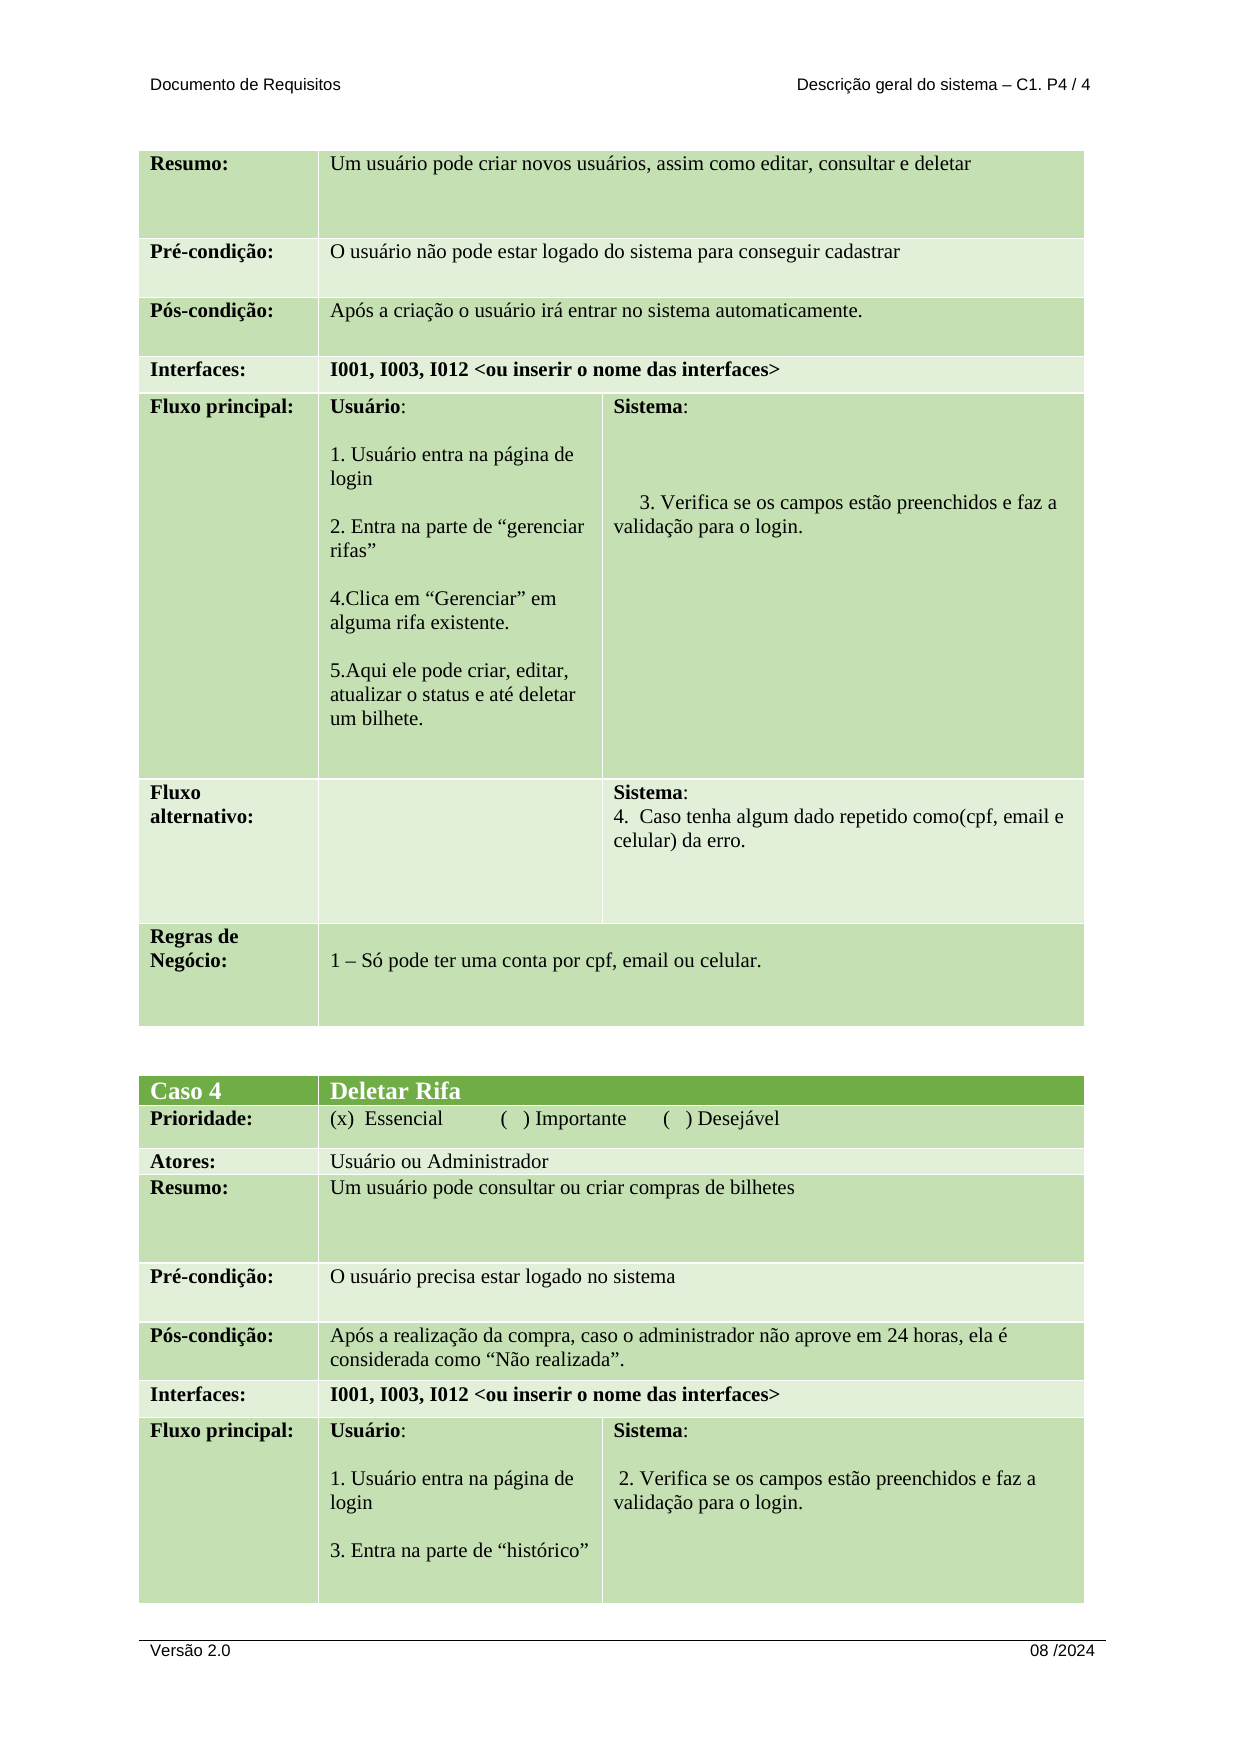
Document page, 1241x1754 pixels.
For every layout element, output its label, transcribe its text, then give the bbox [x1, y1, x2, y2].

table_cell Pré-condição: [139, 239, 318, 297]
table_cell Usuário ou Administrador [319, 1149, 1084, 1174]
table_cell (x) Essencial ( ) Importante ( ) Desejável [319, 1106, 1084, 1148]
table_cell Pós-condição: [139, 1323, 318, 1380]
table_cell I001, I003, I012 <ou inserir o nome das interfaces> [319, 357, 1084, 392]
table_cell [319, 780, 602, 923]
table_cell Usuário: 1. Usuário entra na página de login 2. Entra na parte de “gerenciar rifas” 4.Clica em “Gerenciar” em alguma rifa existente. 5.Aqui ele pode criar, editar, atualizar o status e até deletar um bilhete. [319, 394, 602, 778]
table_cell O usuário não pode estar logado do sistema para conseguir cadastrar [319, 239, 1084, 297]
table_cell Regras de Negócio: [139, 924, 318, 1026]
table_cell Sistema: 4. Caso tenha algum dado repetido como(cpf, email e celular) da erro. [603, 780, 1084, 923]
table_cell I001, I003, I012 <ou inserir o nome das interfaces> [319, 1381, 1084, 1417]
table_cell Fluxo alternativo: [139, 780, 318, 923]
table_cell Resumo: [139, 151, 318, 238]
table_cell Após a criação o usuário irá entrar no sistema automaticamente. [319, 298, 1084, 356]
table_cell Fluxo principal: [139, 1418, 318, 1603]
table_cell Um usuário pode consultar ou criar compras de bilhetes [319, 1175, 1084, 1262]
table_cell Resumo: [139, 1175, 318, 1262]
table_cell Pré-condição: [139, 1264, 318, 1321]
table_cell Usuário: 1. Usuário entra na página de login 3. Entra na parte de “histórico” [319, 1418, 602, 1603]
table_cell Fluxo principal: [139, 394, 318, 778]
table_cell 1 – Só pode ter uma conta por cpf, email ou celular. [319, 924, 1084, 1026]
table_cell Sistema: 3. Verifica se os campos estão preenchidos e faz a validação para o login. [603, 394, 1084, 778]
table_cell Um usuário pode criar novos usuários, assim como editar, consultar e deletar [319, 151, 1084, 238]
table_cell Atores: [139, 1149, 318, 1174]
table_cell Interfaces: [139, 1381, 318, 1417]
table_cell O usuário precisa estar logado no sistema [319, 1264, 1084, 1321]
table_cell Após a realização da compra, caso o administrador não aprove em 24 horas, ela é considerada como “Não realizada”. [319, 1323, 1084, 1380]
table_header Caso 4 [139, 1076, 318, 1105]
table_cell Sistema: 2. Verifica se os campos estão preenchidos e faz a validação para o login. [603, 1418, 1084, 1603]
table_cell Prioridade: [139, 1106, 318, 1148]
table_cell Pós-condição: [139, 298, 318, 356]
table_cell Interfaces: [139, 357, 318, 392]
table_header Deletar Rifa [319, 1076, 1084, 1105]
